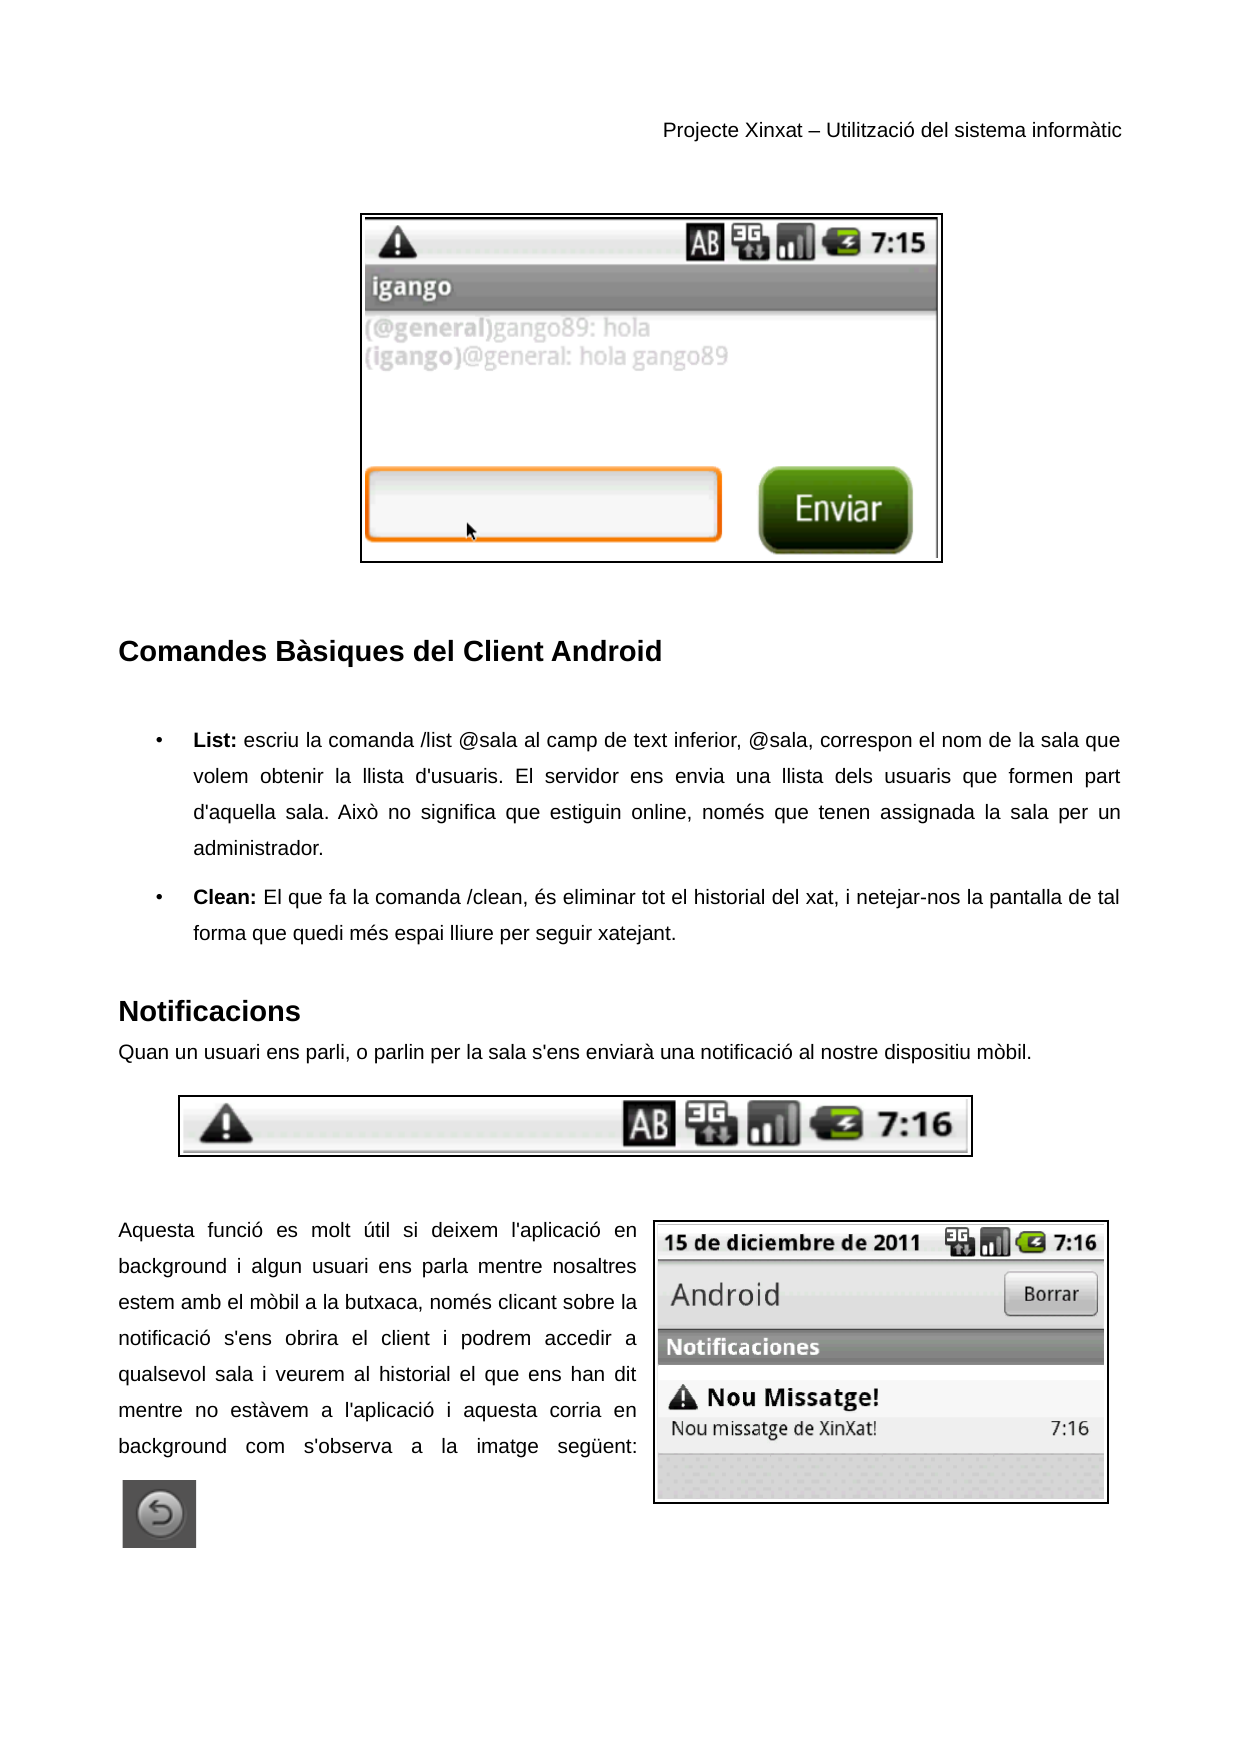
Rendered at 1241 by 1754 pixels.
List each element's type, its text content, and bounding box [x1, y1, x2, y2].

list Clean: El que fa la comanda /clean, és eliminar tot el historial del xat, i netejar-nos la pantalla de tal forma que quedi més espai lliure per seguir xatejant. [156, 884, 1122, 944]
subtitle Comandes Bàsiques del Client Android [118, 634, 1122, 667]
picture [365, 217, 938, 558]
text Aquesta funció es molt útil si deixem l'aplicació en background i algun usuari ens parla mentre nosaltres estem amb el mòbil a la butxaca, només clicant sobre la notificació s'ens obrira el client i podrem accedir a qualsevol sala i veurem al historial el que ens han dit mentre no estàvem a l'aplicació i aquesta corria en background com s'observa a la imatge següent: [118, 1218, 1122, 1493]
text [655, 1222, 1107, 1502]
picture [183, 1099, 968, 1153]
picture [122, 1480, 197, 1548]
picture [657, 1224, 1104, 1499]
subtitle Notificacions [118, 994, 1122, 1028]
text Quan un usuari ens parli, o parlin per la sala s'ens enviarà una notificació al nostre dispositiu mòbil. [118, 1040, 1122, 1064]
list List: escriu la comanda /list @sala al camp de text inferior, @sala, correspon el nom de la sala que volem obtenir la llista d'usuaris. El servidor ens envia una llista dels usuaris que formen part d'aquella sala. Això no significa que estiguin online, només que tenen assignada la sala per un administrador. [156, 728, 1122, 860]
